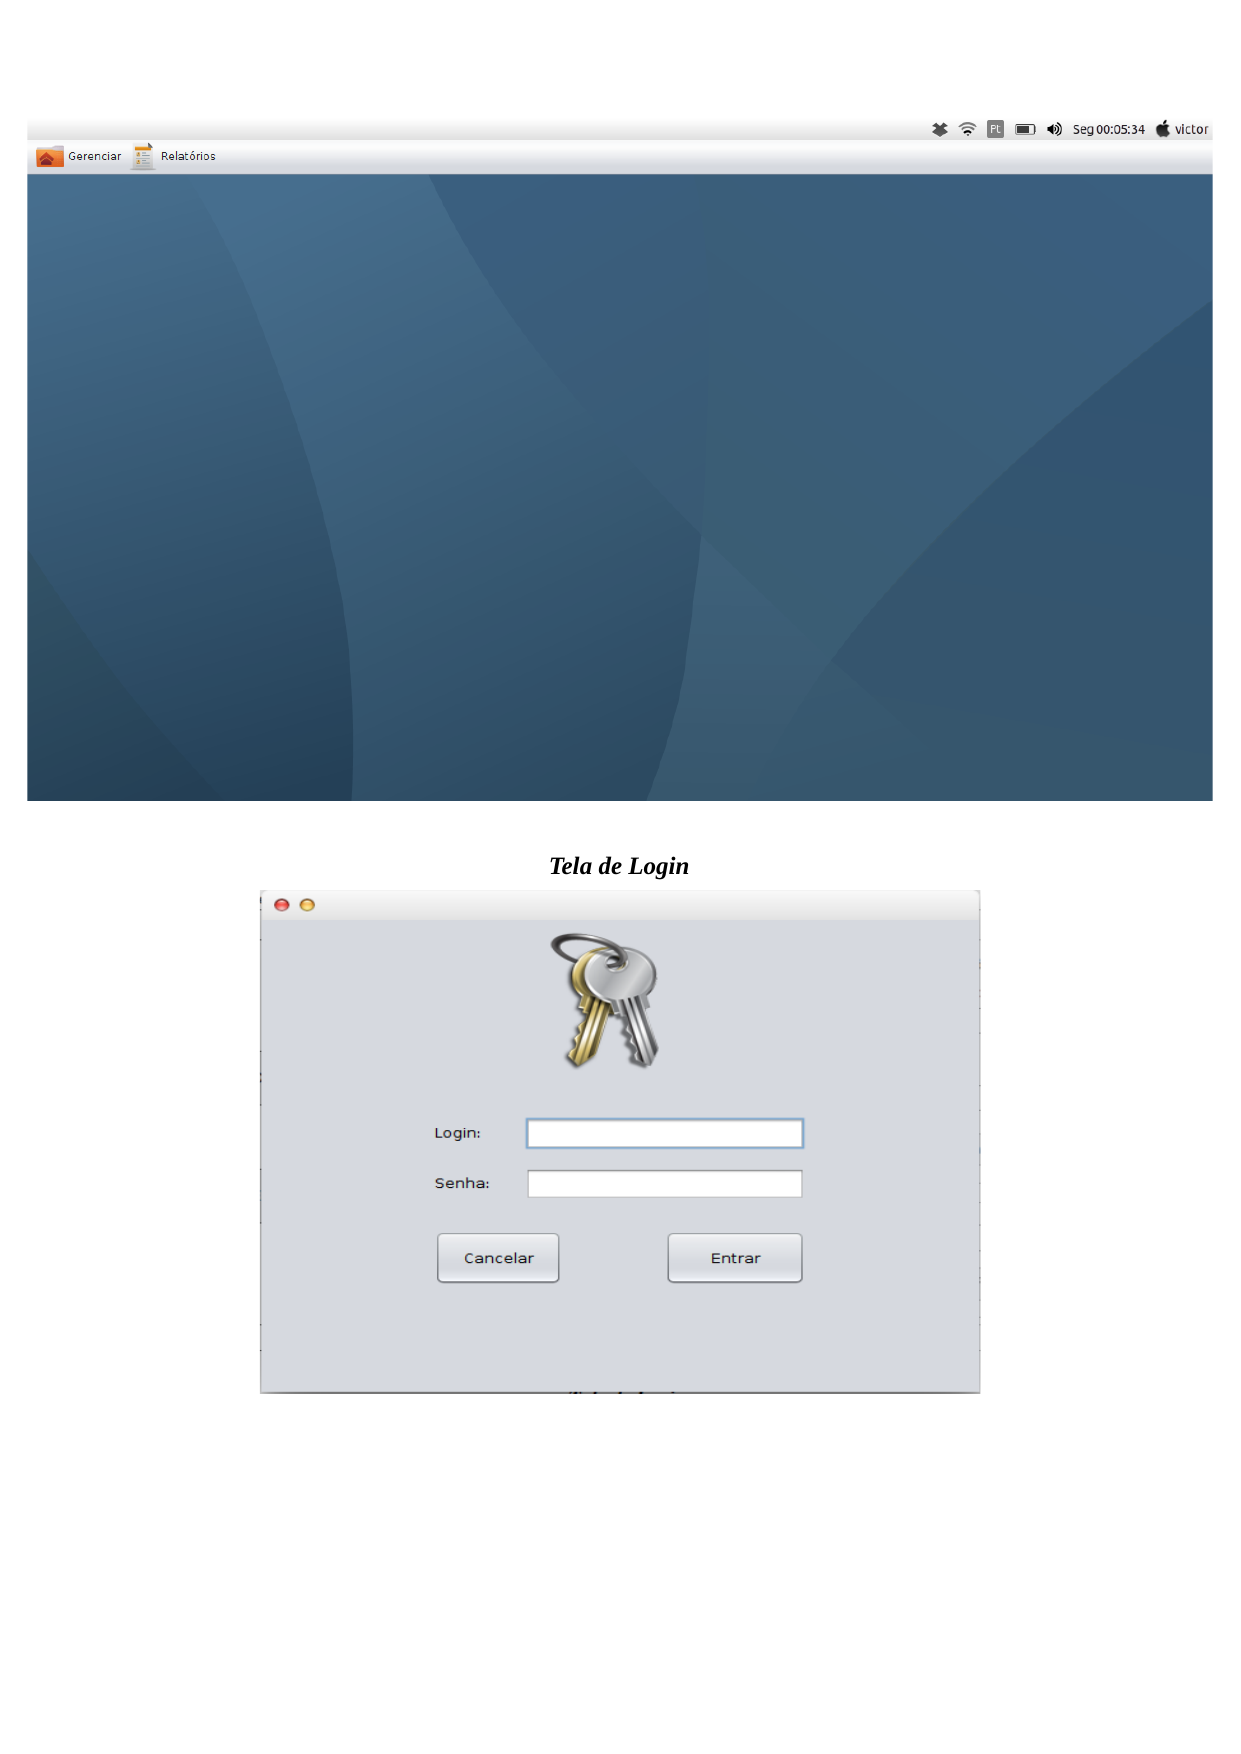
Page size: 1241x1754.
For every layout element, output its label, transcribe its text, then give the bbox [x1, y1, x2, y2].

picture [27, 118, 1213, 801]
picture [259, 890, 981, 1394]
subtitle Tela de Login [118, 851, 1122, 879]
